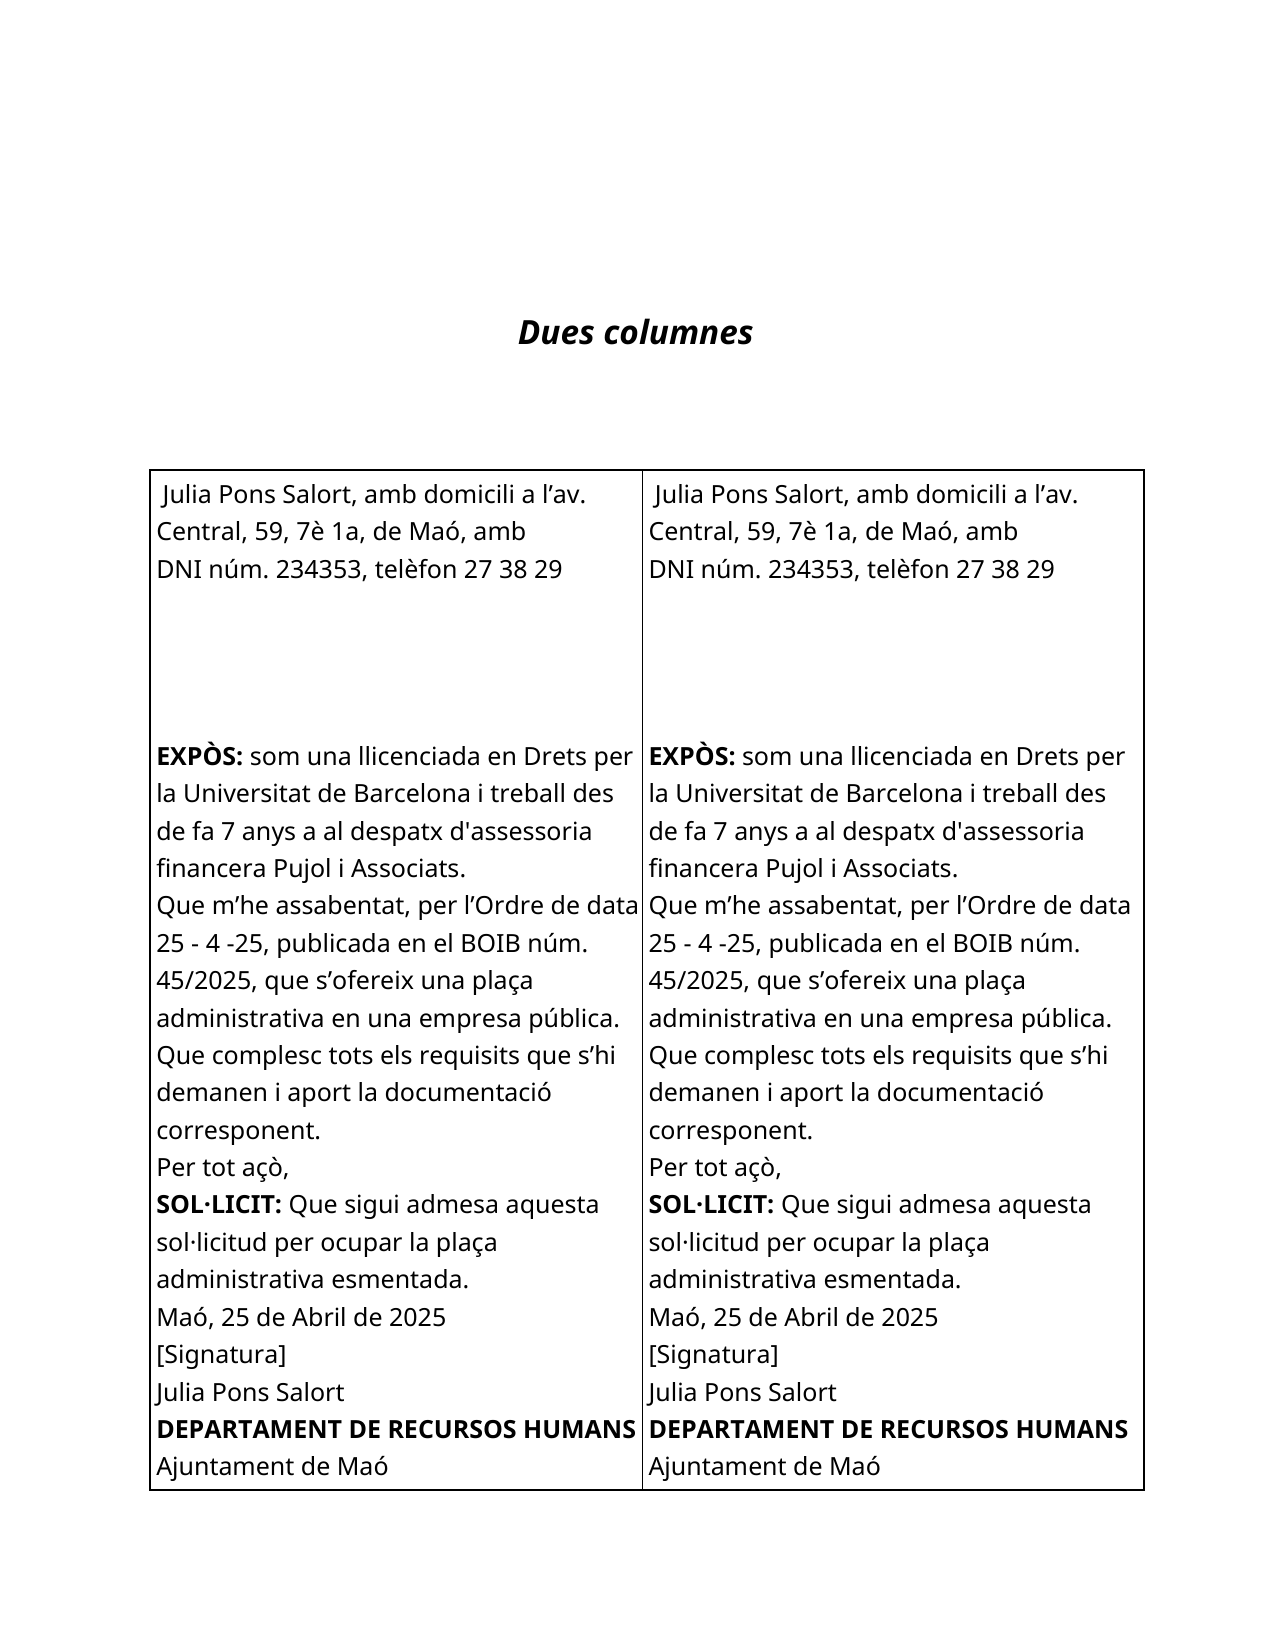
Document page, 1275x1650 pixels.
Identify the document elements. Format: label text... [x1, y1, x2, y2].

table_header Julia Pons Salort, amb domicili a l’av. Central, 59, 7è 1a, de Maó, amb DNI núm. 234353, telèfon 27 38 29 EXPÒS: som una llicenciada en Drets per la Universitat de Barcelona i treball des de fa 7 anys a al despatx d'assessoria financera Pujol i Associats. Que m’he assabentat, per l’Ordre de data 25 - 4 -25, publicada en el BOIB núm. 45/2025, que s’ofereix una plaça administrativa en una empresa pública. Que complesc tots els requisits que s’hi demanen i aport la documentació corresponent. Per tot açò, SOL·LICIT: Que sigui admesa aquesta sol·licitud per ocupar la plaça administrativa esmentada. Maó, 25 de Abril de 2025 [Signatura] Julia Pons Salort DEPARTAMENT DE RECURSOS HUMANS Ajuntament de Maó [643, 471, 1143, 1489]
text Dues columnes [150, 309, 1125, 354]
table_header Julia Pons Salort, amb domicili a l’av. Central, 59, 7è 1a, de Maó, amb DNI núm. 234353, telèfon 27 38 29 EXPÒS: som una llicenciada en Drets per la Universitat de Barcelona i treball des de fa 7 anys a al despatx d'assessoria financera Pujol i Associats. Que m’he assabentat, per l’Ordre de data 25 - 4 -25, publicada en el BOIB núm. 45/2025, que s’ofereix una plaça administrativa en una empresa pública. Que complesc tots els requisits que s’hi demanen i aport la documentació corresponent. Per tot açò, SOL·LICIT: Que sigui admesa aquesta sol·licitud per ocupar la plaça administrativa esmentada. Maó, 25 de Abril de 2025 [Signatura] Julia Pons Salort DEPARTAMENT DE RECURSOS HUMANS Ajuntament de Maó [151, 471, 642, 1489]
